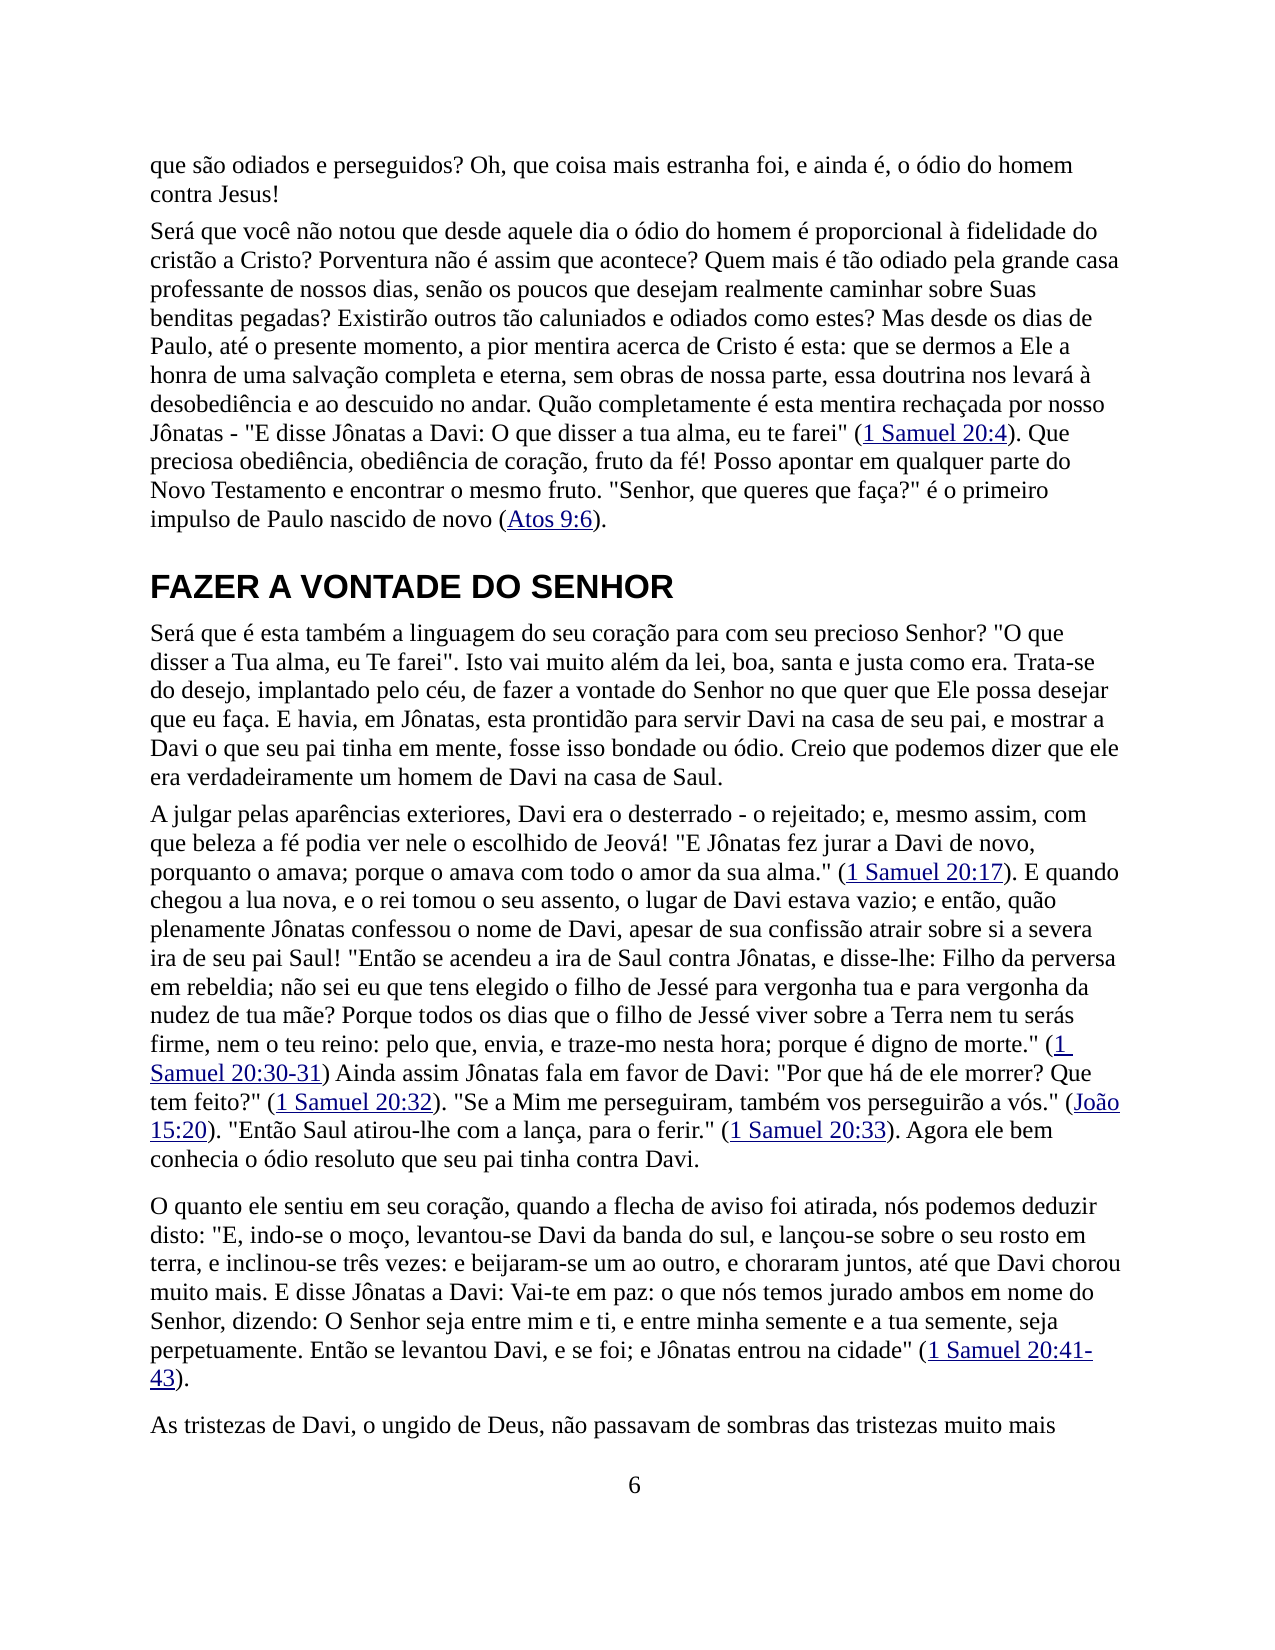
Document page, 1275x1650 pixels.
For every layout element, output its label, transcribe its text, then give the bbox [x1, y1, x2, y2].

text A julgar pelas aparências exteriores, Davi era o desterrado - o rejeitado; e, mesmo assim, com que beleza a fé podia ver nele o escolhido de Jeová! "E Jônatas fez jurar a Davi de novo, porquanto o amava; porque o amava com todo o amor da sua alma." (1 Samuel 20:17). E quando chegou a lua nova, e o rei tomou o seu assento, o lugar de Davi estava vazio; e então, quão plenamente Jônatas confessou o nome de Davi, apesar de sua confissão atrair sobre si a severa ira de seu pai Saul! "Então se acendeu a ira de Saul contra Jônatas, e disse-lhe: Filho da perversa em rebeldia; não sei eu que tens elegido o filho de Jessé para vergonha tua e para vergonha da nudez de tua mãe? Porque todos os dias que o filho de Jessé viver sobre a Terra nem tu serás firme, nem o teu reino: pelo que, envia, e traze-mo nesta hora; porque é digno de morte." (1 Samuel 20:30-31) Ainda assim Jônatas fala em favor de Davi: "Por que há de ele morrer? Que tem feito?" (1 Samuel 20:32). "Se a Mim me perseguiram, também vos perseguirão a vós." (João 15:20). "Então Saul atirou-lhe com a lança, para o ferir." (1 Samuel 20:33). Agora ele bem conhecia o ódio resoluto que seu pai tinha contra Davi. [150, 799, 1125, 1173]
text que são odiados e perseguidos? Oh, que coisa mais estranha foi, e ainda é, o ódio do homem contra Jesus! [150, 150, 1125, 207]
text O quanto ele sentiu em seu coração, quando a flecha de aviso foi atirada, nós podemos deduzir disto: "E, indo-se o moço, levantou-se Davi da banda do sul, e lançou-se sobre o seu rosto em terra, e inclinou-se três vezes: e beijaram-se um ao outro, e choraram juntos, até que Davi chorou muito mais. E disse Jônatas a Davi: Vai-te em paz: o que nós temos jurado ambos em nome do Senhor, dizendo: O Senhor seja entre mim e ti, e entre minha semente e a tua semente, seja perpetuamente. Então se levantou Davi, e se foi; e Jônatas entrou na cidade" (1 Samuel 20:41-43). [150, 1191, 1125, 1392]
text As tristezas de Davi, o ungido de Deus, não passavam de sombras das tristezas muito mais [150, 1410, 1125, 1439]
text Será que é esta também a linguagem do seu coração para com seu precioso Senhor? "O que disser a Tua alma, eu Te farei". Isto vai muito além da lei, boa, santa e justa como era. Trata-se do desejo, implantado pelo céu, de fazer a vontade do Senhor no que quer que Ele possa desejar que eu faça. E havia, em Jônatas, esta prontidão para servir Davi na casa de seu pai, e mostrar a Davi o que seu pai tinha em mente, fosse isso bondade ou ódio. Creio que podemos dizer que ele era verdadeiramente um homem de Davi na casa de Saul. [150, 618, 1125, 790]
subtitle FAZER A VONTADE DO SENHOR [150, 567, 1125, 605]
text Será que você não notou que desde aquele dia o ódio do homem é proporcional à fidelidade do cristão a Cristo? Porventura não é assim que acontece? Quem mais é tão odiado pela grande casa professante de nossos dias, senão os poucos que desejam realmente caminhar sobre Suas benditas pegadas? Existirão outros tão caluniados e odiados como estes? Mas desde os dias de Paulo, até o presente momento, a pior mentira acerca de Cristo é esta: que se dermos a Ele a honra de uma salvação completa e eterna, sem obras de nossa parte, essa doutrina nos levará à desobediência e ao descuido no andar. Quão completamente é esta mentira rechaçada por nosso Jônatas - "E disse Jônatas a Davi: O que disser a tua alma, eu te farei" (1 Samuel 20:4). Que preciosa obediência, obediência de coração, fruto da fé! Posso apontar em qualquer parte do Novo Testamento e encontrar o mesmo fruto. "Senhor, que queres que faça?" é o primeiro impulso de Paulo nascido de novo (Atos 9:6). [150, 216, 1125, 533]
